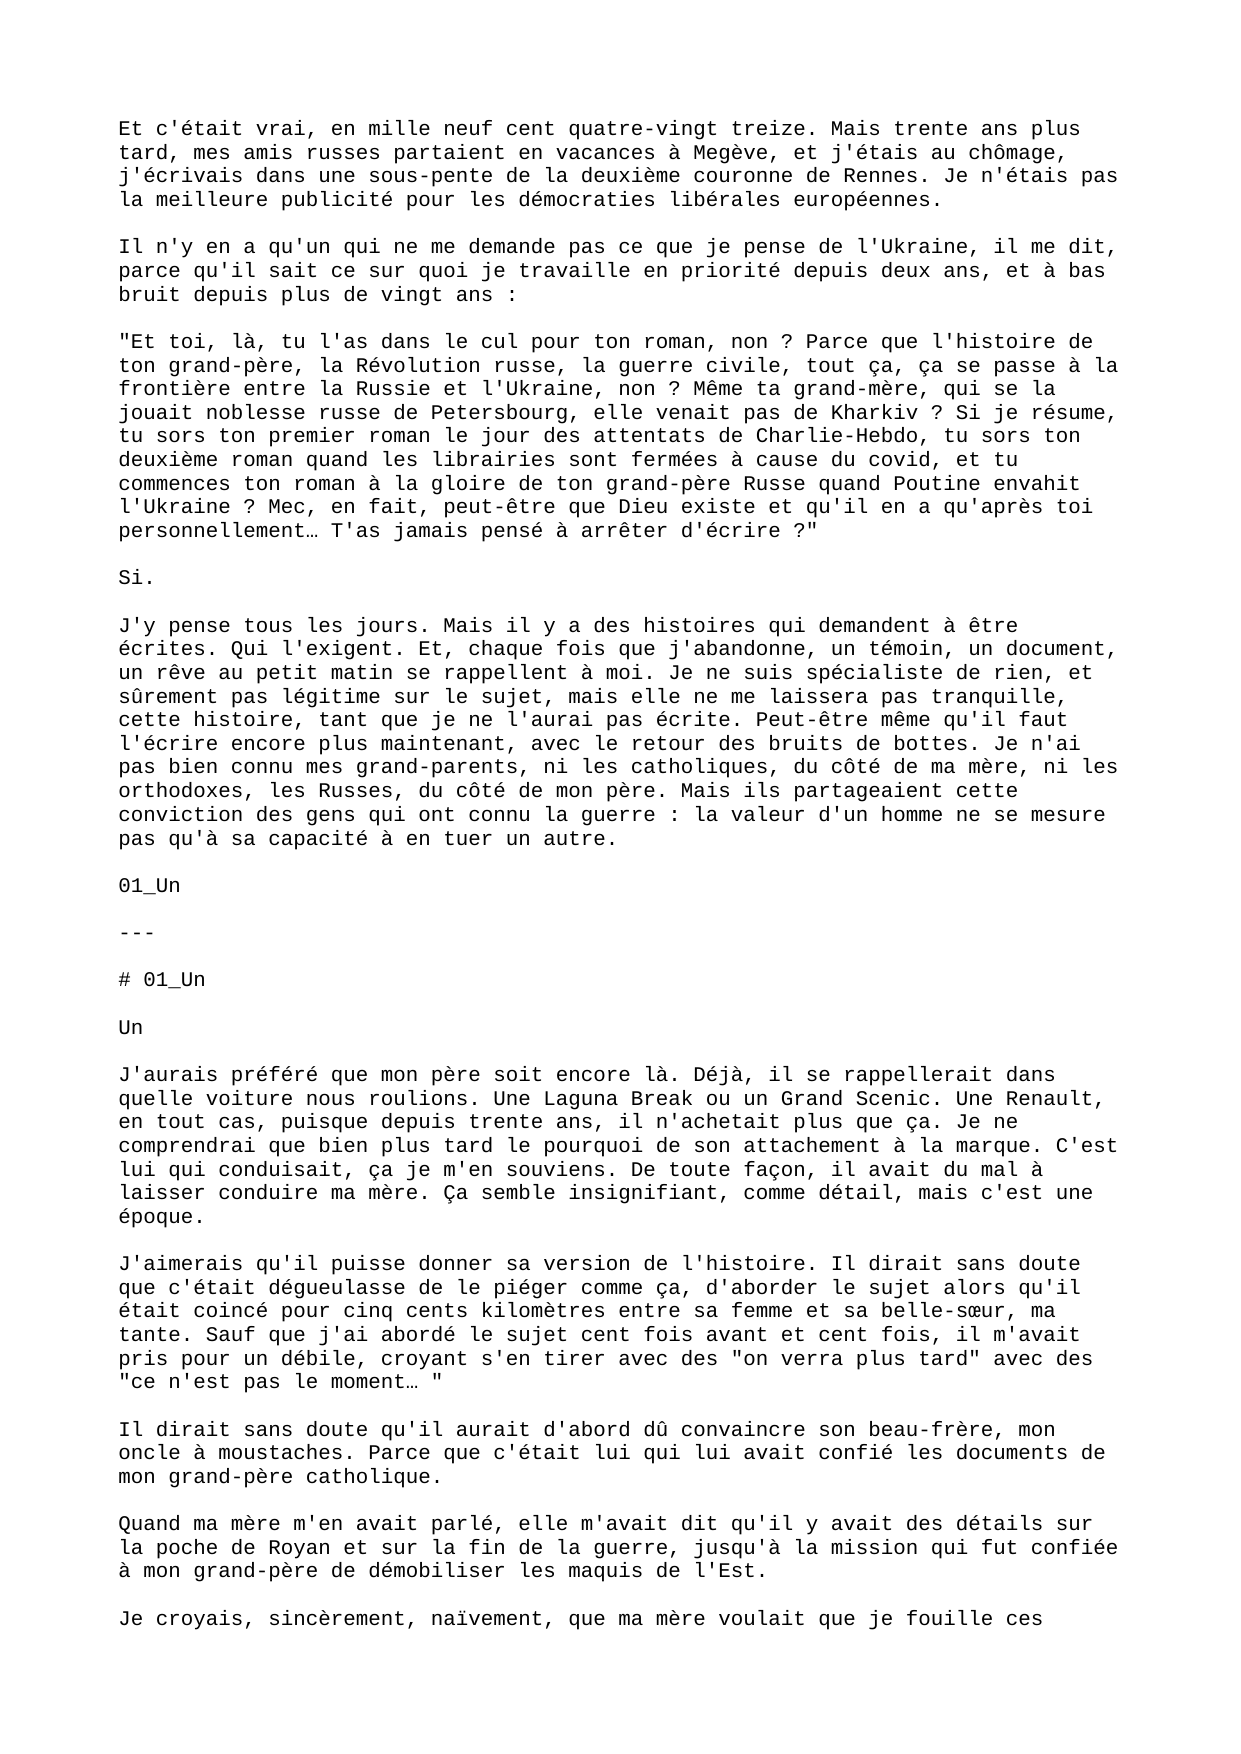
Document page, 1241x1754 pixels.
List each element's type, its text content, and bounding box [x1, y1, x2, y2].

text 01_Un [118, 875, 1122, 898]
text --- [118, 922, 1122, 946]
text J'aurais préféré que mon père soit encore là. Déjà, il se rappellerait dans quelle voiture nous roulions. Une Laguna Break ou un Grand Scenic. Une Renault, en tout cas, puisque depuis trente ans, il n'achetait plus que ça. Je ne comprendrai que bien plus tard le pourquoi de son attachement à la marque. C'est lui qui conduisait, ça je m'en souviens. De toute façon, il avait du mal à laisser conduire ma mère. Ça semble insignifiant, comme détail, mais c'est une époque. [118, 1064, 1122, 1229]
text Quand ma mère m'en avait parlé, elle m'avait dit qu'il y avait des détails sur la poche de Royan et sur la fin de la guerre, jusqu'à la mission qui fut confiée à mon grand-père de démobiliser les maquis de l'Est. [118, 1513, 1122, 1584]
text J'aimerais qu'il puisse donner sa version de l'histoire. Il dirait sans doute que c'était dégueulasse de le piéger comme ça, d'aborder le sujet alors qu'il était coincé pour cinq cents kilomètres entre sa femme et sa belle-sœur, ma tante. Sauf que j'ai abordé le sujet cent fois avant et cent fois, il m'avait pris pour un débile, croyant s'en tirer avec des "on verra plus tard" avec des "ce n'est pas le moment… " [118, 1253, 1122, 1395]
text Il n'y en a qu'un qui ne me demande pas ce que je pense de l'Ukraine, il me dit, parce qu'il sait ce sur quoi je travaille en priorité depuis deux ans, et à bas bruit depuis plus de vingt ans : [118, 236, 1122, 307]
text "Et toi, là, tu l'as dans le cul pour ton roman, non ? Parce que l'histoire de ton grand-père, la Révolution russe, la guerre civile, tout ça, ça se passe à la frontière entre la Russie et l'Ukraine, non ? Même ta grand-mère, qui se la jouait noblesse russe de Petersbourg, elle venait pas de Kharkiv ? Si je résume, tu sors ton premier roman le jour des attentats de Charlie-Hebdo, tu sors ton deuxième roman quand les librairies sont fermées à cause du covid, et tu commences ton roman à la gloire de ton grand-père Russe quand Poutine envahit l'Ukraine ? Mec, en fait, peut-être que Dieu existe et qu'il en a qu'après toi personnellement… T'as jamais pensé à arrêter d'écrire ?" [118, 331, 1122, 544]
text J'y pense tous les jours. Mais il y a des histoires qui demandent à être écrites. Qui l'exigent. Et, chaque fois que j'abandonne, un témoin, un document, un rêve au petit matin se rappellent à moi. Je ne suis spécialiste de rien, et sûrement pas légitime sur le sujet, mais elle ne me laissera pas tranquille, cette histoire, tant que je ne l'aurai pas écrite. Peut-être même qu'il faut l'écrire encore plus maintenant, avec le retour des bruits de bottes. Je n'ai pas bien connu mes grand-parents, ni les catholiques, du côté de ma mère, ni les orthodoxes, les Russes, du côté de mon père. Mais ils partageaient cette conviction des gens qui ont connu la guerre : la valeur d'un homme ne se mesure pas qu'à sa capacité à en tuer un autre. [118, 615, 1122, 851]
text Et c'était vrai, en mille neuf cent quatre-vingt treize. Mais trente ans plus tard, mes amis russes partaient en vacances à Megève, et j'étais au chômage, j'écrivais dans une sous-pente de la deuxième couronne de Rennes. Je n'étais pas la meilleure publicité pour les démocraties libérales européennes. [118, 118, 1122, 213]
text # 01_Un [118, 969, 1122, 993]
text Si. [118, 567, 1122, 591]
text Il dirait sans doute qu'il aurait d'abord dû convaincre son beau-frère, mon oncle à moustaches. Parce que c'était lui qui lui avait confié les documents de mon grand-père catholique. [118, 1419, 1122, 1489]
text Un [118, 1017, 1122, 1040]
text Je croyais, sincèrement, naïvement, que ma mère voulait que je fouille ces [118, 1608, 1122, 1631]
